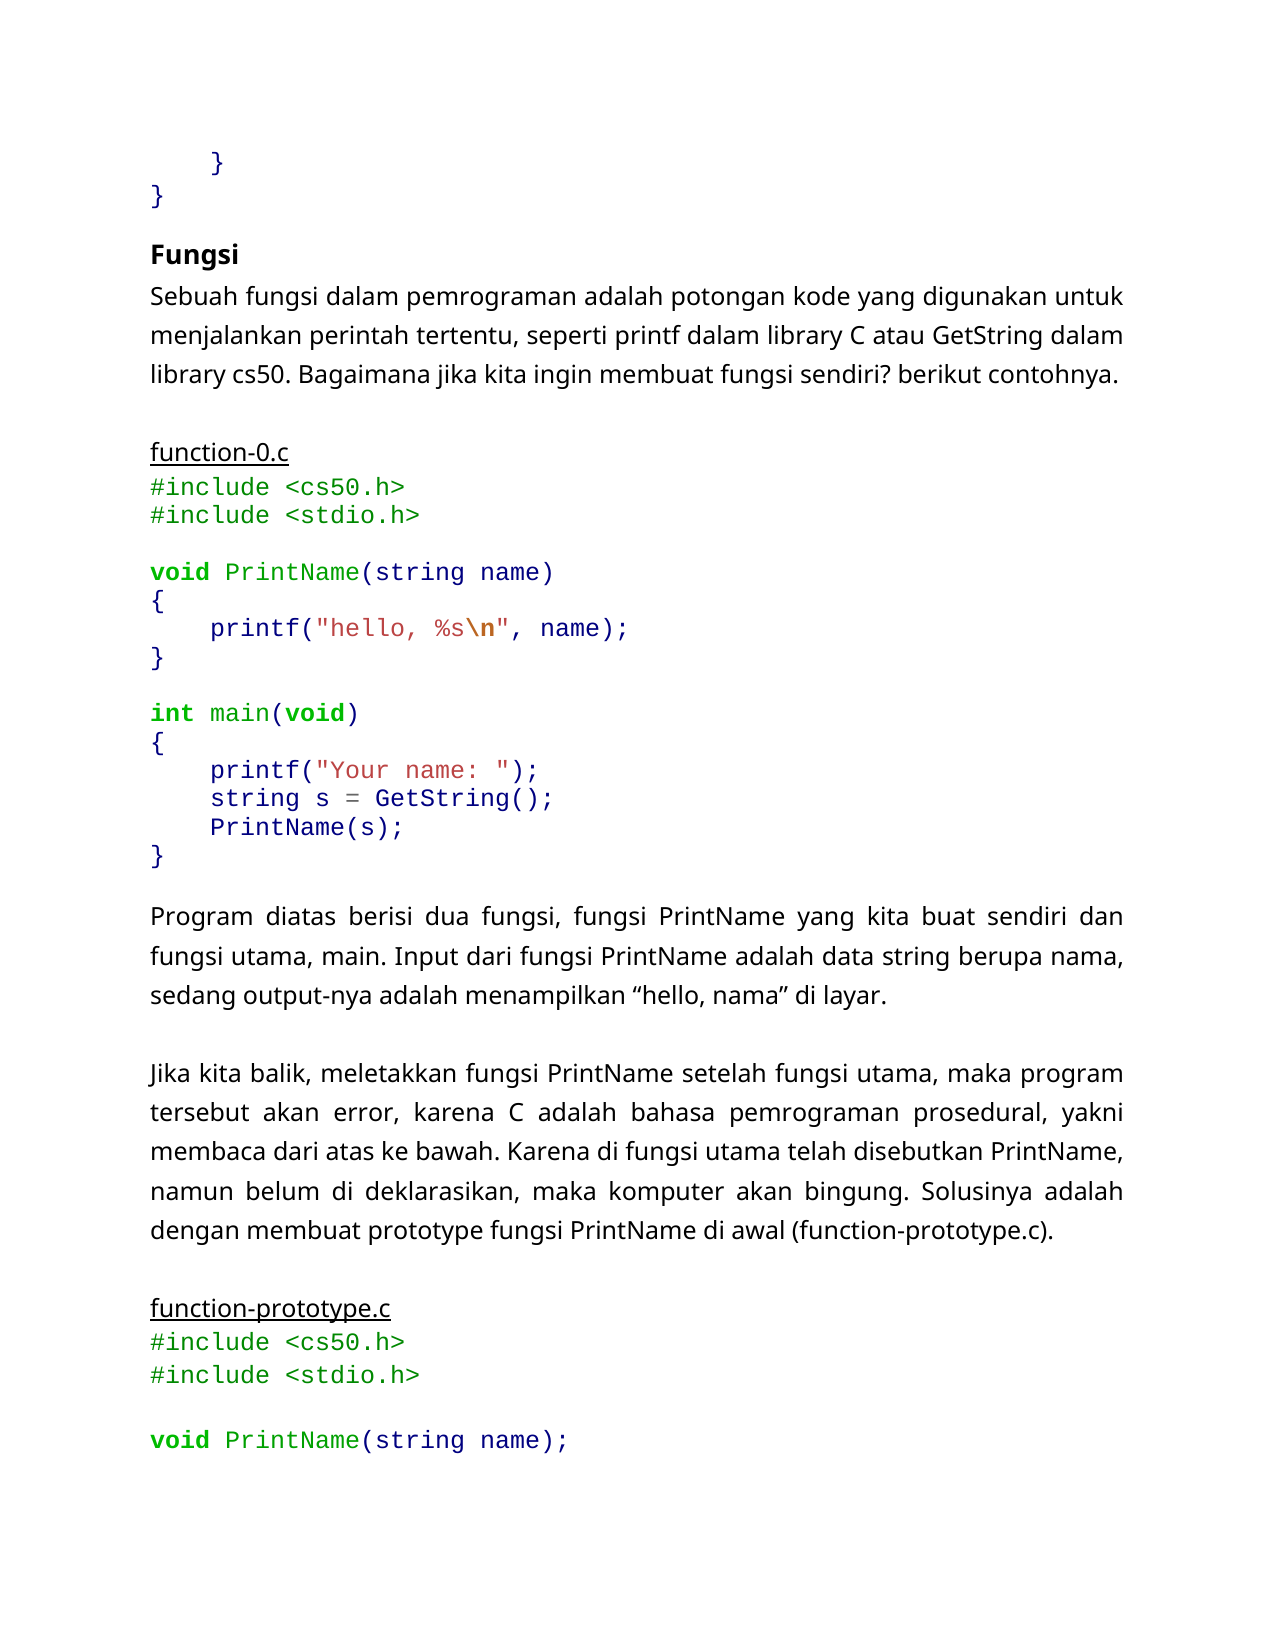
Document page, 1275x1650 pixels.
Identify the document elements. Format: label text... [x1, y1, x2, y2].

text function-prototype.c [150, 1291, 1125, 1325]
text string s = GetString(); [150, 786, 1125, 814]
subtitle Fungsi [150, 236, 1125, 273]
text { [150, 587, 1125, 616]
text printf("hello, %s\n", name); [150, 616, 1125, 644]
text function-0.c [150, 435, 1125, 469]
text } } [150, 150, 1125, 211]
text { [150, 729, 1125, 757]
text } [150, 644, 1125, 672]
text Sebuah fungsi dalam pemrograman adalah potongan kode yang digunakan untuk menjalankan perintah tertentu, seperti printf dalam library C atau GetString dalam library cs50. Bagaimana jika kita ingin membuat fungsi sendiri? berikut contohnya. [150, 278, 1125, 391]
text #include <cs50.h> #include <stdio.h> void PrintName(string name); [150, 1330, 1125, 1488]
text #include <stdio.h> [150, 502, 1125, 531]
text Jika kita balik, meletakkan fungsi PrintName setelah fungsi utama, maka program tersebut akan error, karena C adalah bahasa pemrograman prosedural, yakni membaca dari atas ke bawah. Karena di fungsi utama telah disebutkan PrintName, namun belum di deklarasikan, maka komputer akan bingung. Solusinya adalah dengan membuat prototype fungsi PrintName di awal (function-prototype.c). [150, 1056, 1125, 1246]
text } [150, 842, 1125, 871]
text PrintName(s); [150, 814, 1125, 842]
text void PrintName(string name) [150, 559, 1125, 587]
text #include <cs50.h> [150, 474, 1125, 502]
text printf("Your name: "); [150, 757, 1125, 786]
text Program diatas berisi dua fungsi, fungsi PrintName yang kita buat sendiri dan fungsi utama, main. Input dari fungsi PrintName adalah data string berupa nama, sedang output-nya adalah menampilkan “hello, nama” di layar. [150, 899, 1125, 1011]
text int main(void) [150, 701, 1125, 729]
